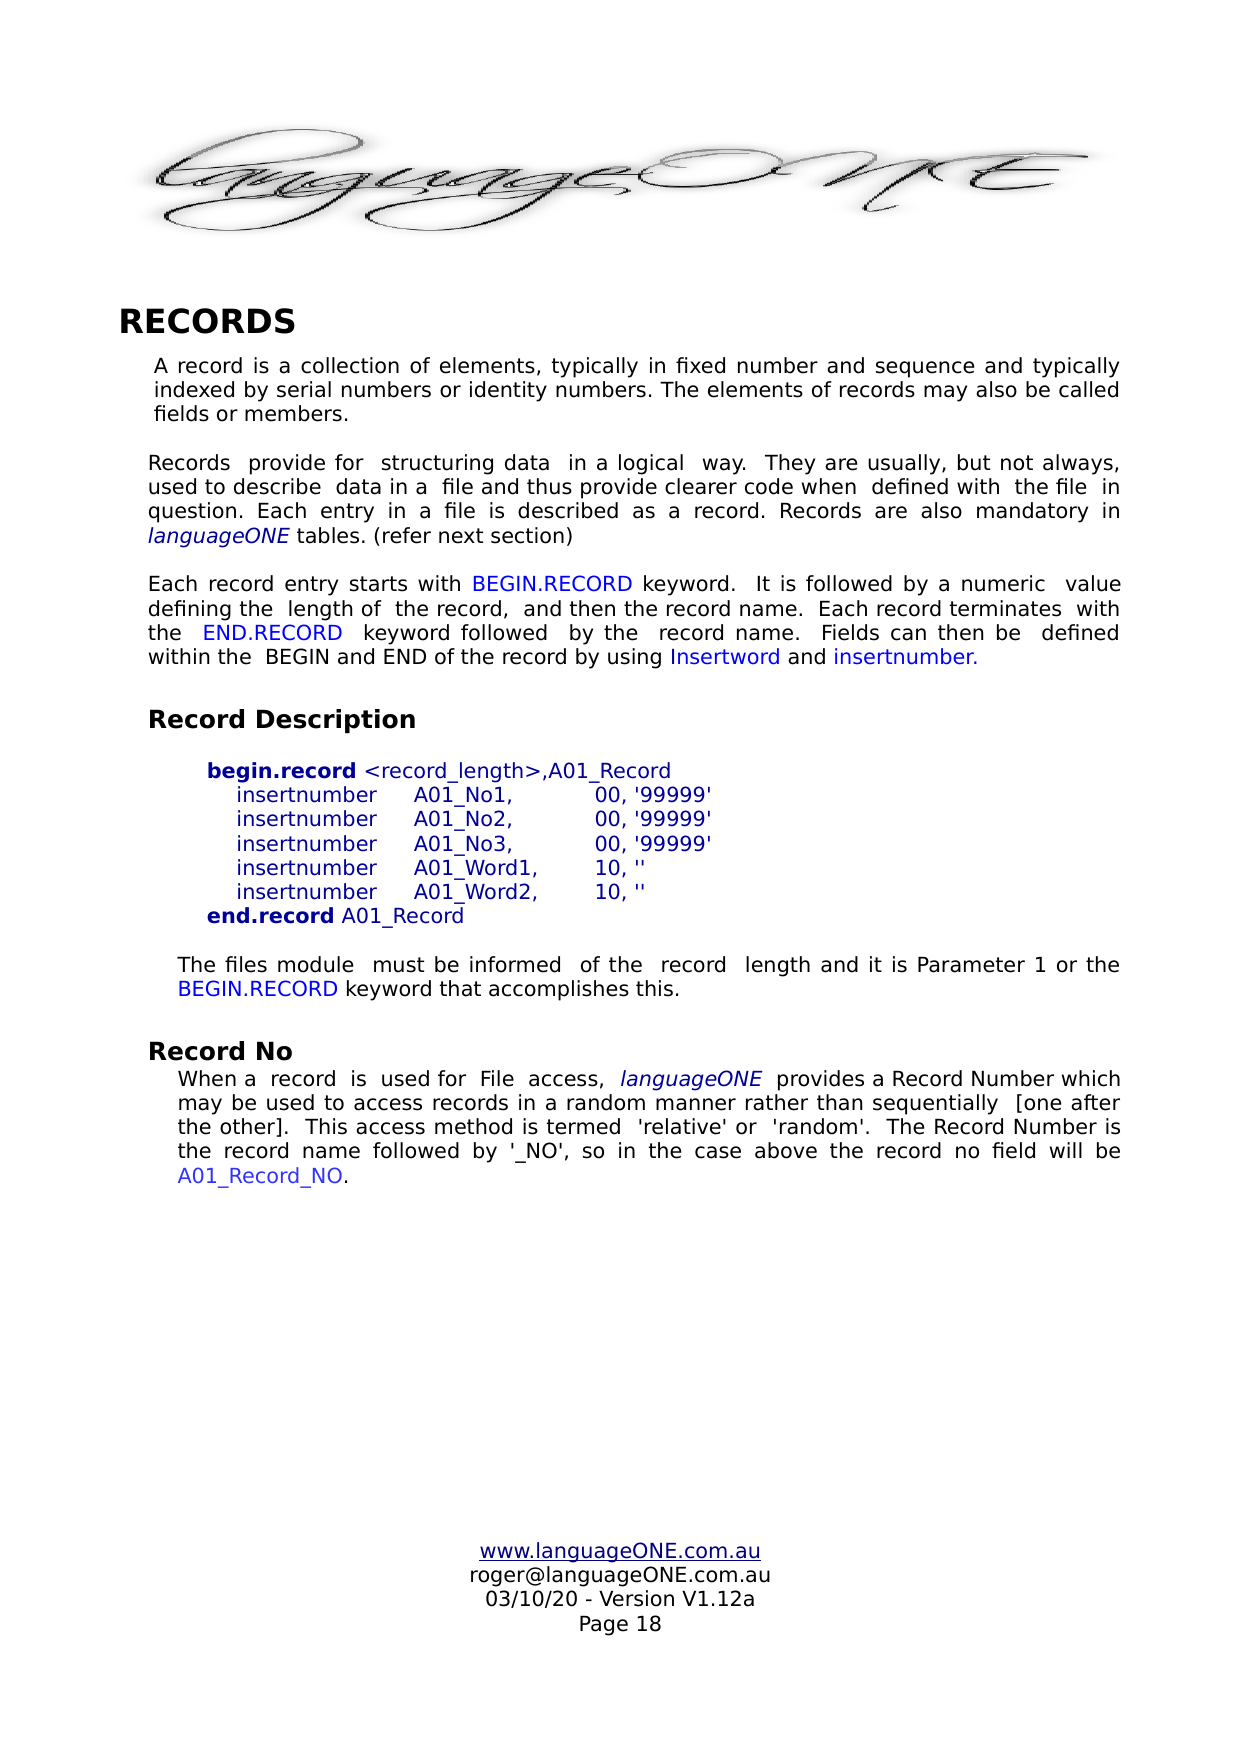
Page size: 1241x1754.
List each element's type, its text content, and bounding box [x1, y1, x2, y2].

subtitle RECORDS [118, 302, 1122, 341]
text insertnumber A01_No3, 00, '99999' [236, 832, 1122, 856]
subtitle Record No [148, 1038, 1122, 1067]
text When a record is used for File access, languageONE provides a Record Number which may be used to access records in a random manner rather than sequentially [one after the other]. This access method is termed 'relative' or 'random'. The Record Number is the record name followed by '_NO', so in the case above the record no field will be A01_Record_NO. [177, 1067, 1122, 1188]
picture [125, 120, 1118, 239]
text end.record A01_Record [207, 904, 1122, 929]
text The files module must be informed of the record length and it is Parameter 1 or the BEGIN.RECORD keyword that accomplishes this. [177, 953, 1122, 1002]
text insertnumber A01_Word1, 10, '' [236, 856, 1122, 880]
text Each record entry starts with BEGIN.RECORD keyword. It is followed by a numeric value defining the length of the record, and then the record name. Each record terminates with the END.RECORD keyword followed by the record name. Fields can then be defined within the BEGIN and END of the record by using Insertword and insertnumber. [148, 572, 1122, 669]
text A record is a collection of elements, typically in fixed number and sequence and typically indexed by serial numbers or identity numbers. The elements of records may also be called fields or members. [153, 354, 1122, 427]
text insertnumber A01_No1, 00, '99999' [236, 783, 1122, 807]
subtitle Record Description [148, 705, 1122, 734]
text insertnumber A01_Word2, 10, '' [236, 880, 1122, 904]
text Records provide for structuring data in a logical way. They are usually, but not always, used to describe data in a file and thus provide clearer code when defined with the file in question. Each entry in a file is described as a record. Records are also mandatory in languageONE tables. (refer next section) [148, 451, 1122, 548]
text insertnumber A01_No2, 00, '99999' [236, 807, 1122, 832]
text begin.record <record_length>,A01_Record [207, 759, 1122, 783]
